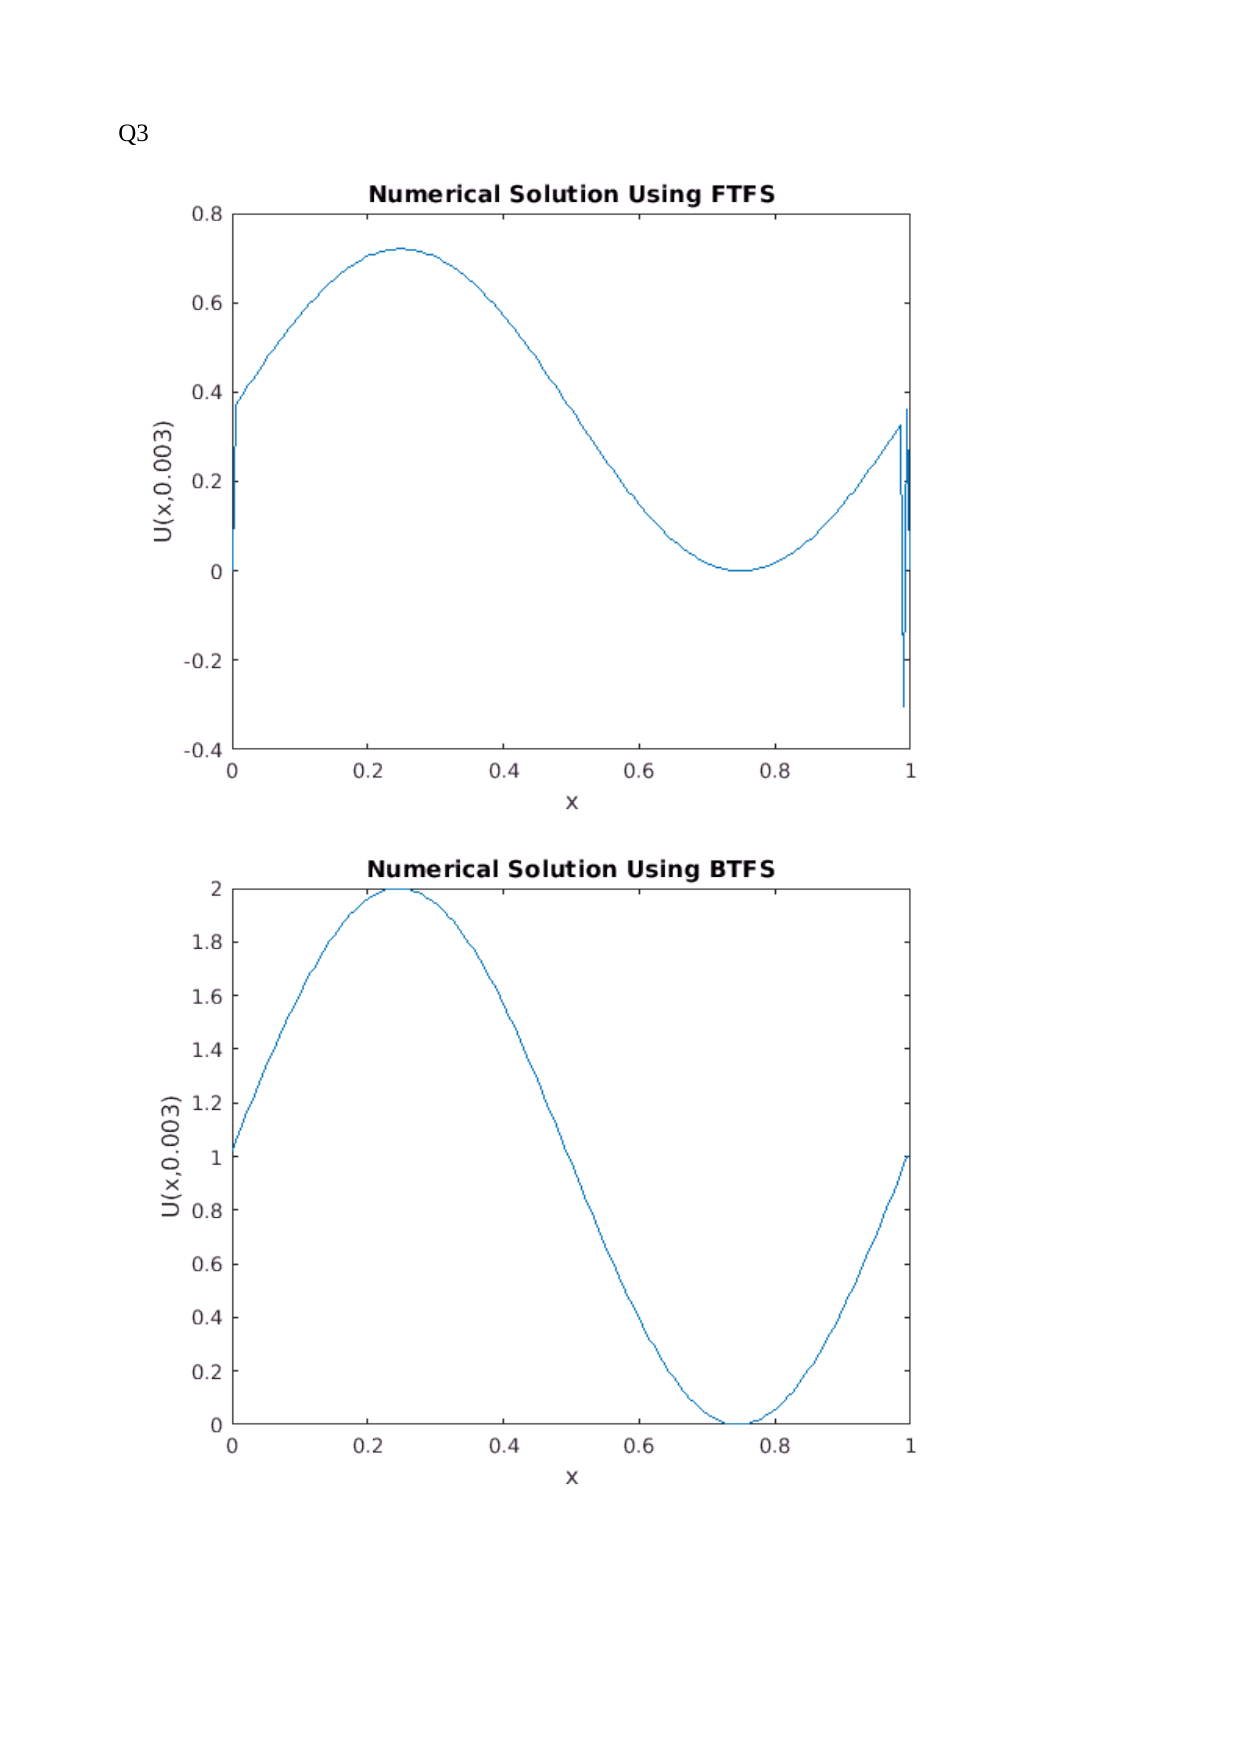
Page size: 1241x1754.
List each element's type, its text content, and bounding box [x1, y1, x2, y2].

text Q3 [118, 118, 1122, 147]
picture [118, 840, 994, 1497]
picture [118, 165, 994, 822]
